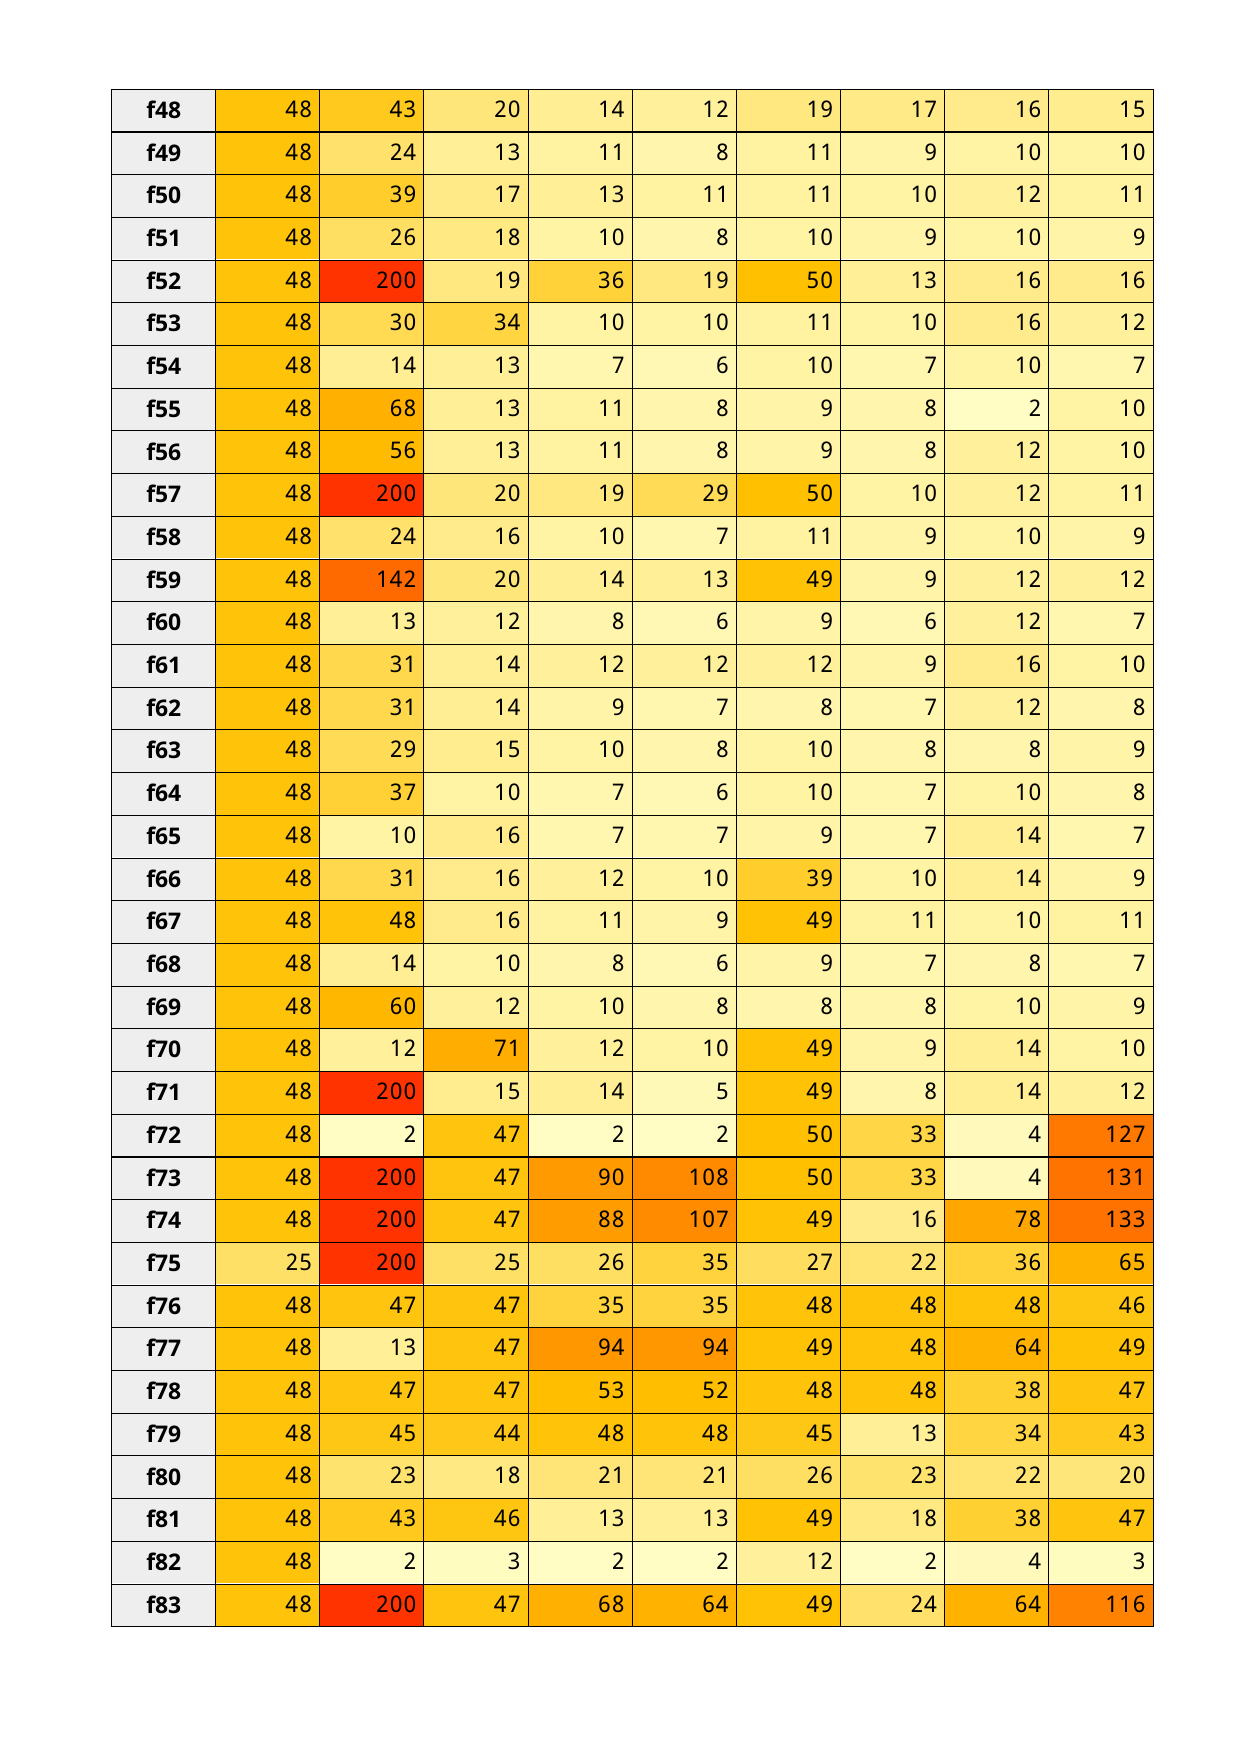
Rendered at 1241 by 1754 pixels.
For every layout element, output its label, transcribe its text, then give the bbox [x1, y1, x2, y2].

table_cell 49 [737, 1029, 840, 1071]
table_cell 8 [841, 431, 944, 473]
table_cell 9 [633, 901, 736, 943]
table_cell f53 [112, 303, 215, 345]
table_cell f67 [112, 901, 215, 943]
table_cell 4 [945, 1158, 1048, 1199]
table_cell 48 [216, 1029, 319, 1071]
table_cell 8 [633, 389, 736, 430]
table_cell 9 [841, 1029, 944, 1071]
table_cell 10 [1049, 389, 1153, 430]
table_cell 200 [320, 1585, 423, 1626]
table_cell f69 [112, 987, 215, 1028]
table_cell 10 [633, 303, 736, 345]
table_cell 7 [841, 816, 944, 857]
table_cell 6 [633, 602, 736, 644]
table_cell 19 [424, 261, 528, 302]
table_cell 47 [424, 1371, 528, 1413]
table_cell 48 [216, 1328, 319, 1370]
table_cell 48 [216, 602, 319, 644]
table_cell 68 [529, 1585, 632, 1626]
table_cell 7 [529, 816, 632, 857]
table_cell 12 [945, 175, 1048, 217]
table_cell 39 [320, 175, 423, 217]
table_cell 10 [841, 859, 944, 900]
table_cell f59 [112, 560, 215, 601]
table_cell 48 [841, 1371, 944, 1413]
table_cell 7 [633, 688, 736, 729]
table_cell 9 [737, 602, 840, 644]
table_cell 8 [633, 431, 736, 473]
table_cell 48 [216, 1542, 319, 1583]
table_cell 9 [737, 944, 840, 986]
table_cell 13 [841, 1414, 944, 1455]
table_cell 116 [1049, 1585, 1153, 1626]
table_cell 6 [633, 944, 736, 986]
table_cell 26 [529, 1243, 632, 1284]
table_cell 49 [737, 901, 840, 943]
table_cell 48 [841, 1286, 944, 1327]
table_cell 11 [737, 517, 840, 558]
table_cell 6 [841, 602, 944, 644]
table_cell 20 [1049, 1456, 1153, 1498]
table_cell 48 [737, 1371, 840, 1413]
table_cell 16 [1049, 261, 1153, 302]
table_cell 10 [633, 1029, 736, 1071]
table_cell 47 [424, 1200, 528, 1242]
table_cell 47 [1049, 1371, 1153, 1413]
table_cell f76 [112, 1286, 215, 1327]
table_cell 9 [841, 560, 944, 601]
table_cell 30 [320, 303, 423, 345]
table_cell 64 [633, 1585, 736, 1626]
table_cell 4 [945, 1542, 1048, 1583]
table_cell 26 [737, 1456, 840, 1498]
table_cell f81 [112, 1499, 215, 1541]
table_cell 13 [424, 346, 528, 388]
table_cell 36 [945, 1243, 1048, 1284]
table_cell 48 [216, 1072, 319, 1114]
table_cell 200 [320, 1072, 423, 1114]
table_cell 9 [737, 431, 840, 473]
table_cell 48 [216, 987, 319, 1028]
table_cell 48 [216, 1158, 319, 1199]
table_cell 50 [737, 1115, 840, 1156]
table_cell 48 [216, 560, 319, 601]
table_cell 7 [841, 944, 944, 986]
table_cell 35 [633, 1286, 736, 1327]
table_cell 23 [841, 1456, 944, 1498]
table_cell 48 [216, 816, 319, 857]
table_cell 9 [1049, 859, 1153, 900]
table_cell f65 [112, 816, 215, 857]
table_cell 12 [424, 987, 528, 1028]
table_cell 127 [1049, 1115, 1153, 1156]
table_cell f73 [112, 1158, 215, 1199]
table_cell 14 [529, 1072, 632, 1114]
table_cell 13 [841, 261, 944, 302]
table_cell 48 [216, 389, 319, 430]
table_cell 200 [320, 474, 423, 516]
table_cell 9 [841, 133, 944, 174]
table_cell f49 [112, 133, 215, 174]
table_cell 48 [216, 517, 319, 558]
table_cell 43 [320, 90, 423, 131]
table_cell 16 [945, 645, 1048, 687]
table_cell f77 [112, 1328, 215, 1370]
table_cell 9 [1049, 730, 1153, 772]
table_cell 48 [216, 1286, 319, 1327]
table_cell 48 [216, 303, 319, 345]
table_cell 44 [424, 1414, 528, 1455]
table_cell 48 [216, 133, 319, 174]
table_cell f58 [112, 517, 215, 558]
table_cell 46 [1049, 1286, 1153, 1327]
table_cell 31 [320, 688, 423, 729]
table_cell 11 [529, 389, 632, 430]
table_cell 11 [737, 303, 840, 345]
table_cell 13 [424, 431, 528, 473]
table_cell 10 [945, 773, 1048, 815]
table_cell 19 [529, 474, 632, 516]
table_cell 3 [424, 1542, 528, 1583]
table_cell 15 [1049, 90, 1153, 131]
table_cell 48 [216, 175, 319, 217]
table_cell 200 [320, 1200, 423, 1242]
table_cell 13 [320, 1328, 423, 1370]
table_cell 33 [841, 1158, 944, 1199]
table_cell 49 [737, 1328, 840, 1370]
table_cell 14 [945, 1072, 1048, 1114]
table_cell 8 [529, 602, 632, 644]
table_cell 10 [529, 987, 632, 1028]
table_cell 38 [945, 1499, 1048, 1541]
table_cell 7 [1049, 346, 1153, 388]
table_cell 48 [216, 1585, 319, 1626]
table_cell 48 [216, 859, 319, 900]
table_cell 8 [945, 730, 1048, 772]
table_cell 25 [216, 1243, 319, 1284]
table_cell 71 [424, 1029, 528, 1071]
table_cell 22 [945, 1456, 1048, 1498]
table_cell 88 [529, 1200, 632, 1242]
table_cell f75 [112, 1243, 215, 1284]
table_cell 7 [1049, 602, 1153, 644]
table_cell 48 [633, 1414, 736, 1455]
table_cell 16 [424, 859, 528, 900]
table_cell 13 [529, 1499, 632, 1541]
table_cell 12 [1049, 303, 1153, 345]
table_cell 2 [633, 1115, 736, 1156]
table_cell 24 [841, 1585, 944, 1626]
table_cell 16 [424, 816, 528, 857]
table_cell 50 [737, 261, 840, 302]
table_cell 12 [945, 560, 1048, 601]
table_cell 12 [529, 1029, 632, 1071]
table_cell 45 [320, 1414, 423, 1455]
table_cell f83 [112, 1585, 215, 1626]
table_cell f80 [112, 1456, 215, 1498]
table_cell 48 [216, 1456, 319, 1498]
table_cell 12 [633, 645, 736, 687]
table_cell 46 [424, 1499, 528, 1541]
table_cell 56 [320, 431, 423, 473]
table_cell 14 [529, 560, 632, 601]
table_cell 133 [1049, 1200, 1153, 1242]
table_cell 48 [841, 1328, 944, 1370]
table_cell 18 [841, 1499, 944, 1541]
table_cell 14 [320, 944, 423, 986]
table_cell 8 [945, 944, 1048, 986]
table_cell 10 [737, 730, 840, 772]
table_cell 2 [320, 1542, 423, 1583]
table_cell 10 [529, 730, 632, 772]
table_cell 14 [945, 859, 1048, 900]
table_cell 10 [529, 218, 632, 259]
table_cell 10 [320, 816, 423, 857]
table_cell 25 [424, 1243, 528, 1284]
table_cell 10 [633, 859, 736, 900]
table_cell 60 [320, 987, 423, 1028]
table_cell 7 [841, 773, 944, 815]
table_cell 47 [320, 1286, 423, 1327]
table_cell 49 [1049, 1328, 1153, 1370]
table_cell 12 [737, 1542, 840, 1583]
table_cell 9 [737, 389, 840, 430]
table_cell 13 [320, 602, 423, 644]
table_cell 48 [216, 1499, 319, 1541]
table_cell 12 [1049, 560, 1153, 601]
table_cell 11 [737, 175, 840, 217]
table_cell f78 [112, 1371, 215, 1413]
table_cell 11 [841, 901, 944, 943]
table_cell 8 [529, 944, 632, 986]
table_cell 10 [945, 346, 1048, 388]
table_cell 94 [633, 1328, 736, 1370]
table_cell 48 [216, 1414, 319, 1455]
table_cell 11 [529, 133, 632, 174]
table_cell 12 [945, 602, 1048, 644]
table_cell 200 [320, 1243, 423, 1284]
table_cell 48 [216, 901, 319, 943]
table_cell 7 [633, 816, 736, 857]
table_cell 20 [424, 560, 528, 601]
table_cell 31 [320, 645, 423, 687]
table_cell 48 [216, 474, 319, 516]
table_cell 10 [1049, 1029, 1153, 1071]
table_cell 43 [1049, 1414, 1153, 1455]
table_cell 20 [424, 474, 528, 516]
table_cell f57 [112, 474, 215, 516]
table_cell 22 [841, 1243, 944, 1284]
table_cell 10 [737, 218, 840, 259]
table_cell 13 [633, 1499, 736, 1541]
table_cell 20 [424, 90, 528, 131]
table_cell 10 [529, 517, 632, 558]
table_cell 11 [529, 901, 632, 943]
table_cell 52 [633, 1371, 736, 1413]
table_cell 26 [320, 218, 423, 259]
table_cell 48 [320, 901, 423, 943]
table_cell 11 [529, 431, 632, 473]
table_cell 8 [737, 987, 840, 1028]
table_cell 14 [529, 90, 632, 131]
table_cell 64 [945, 1585, 1048, 1626]
table_cell f71 [112, 1072, 215, 1114]
table_cell 10 [945, 218, 1048, 259]
table_cell 16 [945, 261, 1048, 302]
table_cell 18 [424, 218, 528, 259]
table_cell 47 [424, 1286, 528, 1327]
table_cell 48 [737, 1286, 840, 1327]
table_cell 10 [945, 901, 1048, 943]
table_cell 9 [737, 816, 840, 857]
table_cell 94 [529, 1328, 632, 1370]
table_cell 47 [424, 1328, 528, 1370]
table_cell 2 [529, 1542, 632, 1583]
table_cell 9 [1049, 218, 1153, 259]
table_cell 16 [424, 901, 528, 943]
table_cell 8 [841, 730, 944, 772]
table_cell 9 [841, 517, 944, 558]
table_cell 10 [841, 474, 944, 516]
table_cell 4 [945, 1115, 1048, 1156]
table_cell 7 [1049, 944, 1153, 986]
table_cell 64 [945, 1328, 1048, 1370]
table_cell 31 [320, 859, 423, 900]
table_cell 35 [633, 1243, 736, 1284]
table_cell 78 [945, 1200, 1048, 1242]
table_cell 49 [737, 1499, 840, 1541]
table_cell 142 [320, 560, 423, 601]
table_cell 10 [841, 303, 944, 345]
table_cell 34 [945, 1414, 1048, 1455]
table_cell 15 [424, 730, 528, 772]
table_cell 47 [424, 1115, 528, 1156]
table_cell 90 [529, 1158, 632, 1199]
table_cell 9 [1049, 517, 1153, 558]
table_cell 48 [216, 1200, 319, 1242]
table_cell 200 [320, 261, 423, 302]
table_cell 7 [529, 346, 632, 388]
table_cell 12 [945, 474, 1048, 516]
table_cell 14 [424, 645, 528, 687]
table_cell 14 [320, 346, 423, 388]
table_cell 48 [216, 645, 319, 687]
table_cell 12 [945, 431, 1048, 473]
table_cell 48 [216, 431, 319, 473]
table_cell 50 [737, 1158, 840, 1199]
table_cell 12 [945, 688, 1048, 729]
table_cell 49 [737, 1072, 840, 1114]
table_cell 48 [216, 730, 319, 772]
table_cell 23 [320, 1456, 423, 1498]
table_cell 48 [945, 1286, 1048, 1327]
table_cell 8 [841, 987, 944, 1028]
table_cell 10 [945, 987, 1048, 1028]
table_cell 33 [841, 1115, 944, 1156]
table_cell 43 [320, 1499, 423, 1541]
table_cell 21 [633, 1456, 736, 1498]
table_cell 47 [1049, 1499, 1153, 1541]
table_cell 10 [1049, 645, 1153, 687]
table_cell 47 [424, 1158, 528, 1199]
table_cell 16 [945, 303, 1048, 345]
table_cell f66 [112, 859, 215, 900]
table_cell 47 [320, 1371, 423, 1413]
table_cell f68 [112, 944, 215, 986]
table_cell 14 [424, 688, 528, 729]
table_cell f72 [112, 1115, 215, 1156]
table_cell 36 [529, 261, 632, 302]
table_cell 13 [633, 560, 736, 601]
table_cell 10 [1049, 133, 1153, 174]
table_cell 200 [320, 1158, 423, 1199]
table_cell 13 [529, 175, 632, 217]
table_cell 48 [216, 90, 319, 131]
table_cell 2 [529, 1115, 632, 1156]
table_cell f54 [112, 346, 215, 388]
table_cell 38 [945, 1371, 1048, 1413]
table_cell 5 [633, 1072, 736, 1114]
table_cell f60 [112, 602, 215, 644]
table_cell 10 [737, 773, 840, 815]
table_cell 107 [633, 1200, 736, 1242]
table_cell 11 [633, 175, 736, 217]
table_cell 13 [424, 133, 528, 174]
table_cell 2 [945, 389, 1048, 430]
table_cell 27 [737, 1243, 840, 1284]
table_cell 48 [216, 688, 319, 729]
table_cell 9 [841, 218, 944, 259]
table_cell 6 [633, 346, 736, 388]
table_cell 10 [529, 303, 632, 345]
table_cell f82 [112, 1542, 215, 1583]
table_cell 7 [841, 688, 944, 729]
table_cell 8 [841, 1072, 944, 1114]
table_cell f61 [112, 645, 215, 687]
table_cell f48 [112, 90, 215, 131]
table_cell 49 [737, 560, 840, 601]
table_cell 7 [841, 346, 944, 388]
table_cell 39 [737, 859, 840, 900]
table_cell f52 [112, 261, 215, 302]
table_cell 14 [945, 816, 1048, 857]
table_cell 12 [424, 602, 528, 644]
table_cell 12 [320, 1029, 423, 1071]
table_cell 12 [633, 90, 736, 131]
table_cell 10 [945, 517, 1048, 558]
table_cell 16 [424, 517, 528, 558]
table_cell 8 [633, 987, 736, 1028]
table_cell 12 [1049, 1072, 1153, 1114]
table_cell 8 [841, 389, 944, 430]
table_cell 48 [216, 944, 319, 986]
table_cell 68 [320, 389, 423, 430]
table_cell 108 [633, 1158, 736, 1199]
table_cell 19 [737, 90, 840, 131]
table_cell 7 [529, 773, 632, 815]
table_cell 8 [1049, 688, 1153, 729]
table_cell 10 [1049, 431, 1153, 473]
table_cell f64 [112, 773, 215, 815]
table_cell f79 [112, 1414, 215, 1455]
table_cell 16 [945, 90, 1048, 131]
table_cell 2 [633, 1542, 736, 1583]
table_cell 2 [841, 1542, 944, 1583]
table_cell 34 [424, 303, 528, 345]
table_cell 29 [633, 474, 736, 516]
table_cell f55 [112, 389, 215, 430]
table_cell 131 [1049, 1158, 1153, 1199]
table_cell 10 [945, 133, 1048, 174]
table_cell f62 [112, 688, 215, 729]
table_cell 6 [633, 773, 736, 815]
table_cell 12 [529, 645, 632, 687]
table_cell 48 [216, 261, 319, 302]
table_cell 48 [216, 218, 319, 259]
table_cell 17 [841, 90, 944, 131]
table_cell 47 [424, 1585, 528, 1626]
table_cell 24 [320, 133, 423, 174]
table_cell f51 [112, 218, 215, 259]
table_cell f74 [112, 1200, 215, 1242]
table_cell 7 [633, 517, 736, 558]
table_cell 11 [737, 133, 840, 174]
table_cell f56 [112, 431, 215, 473]
table_cell 49 [737, 1200, 840, 1242]
table_cell 8 [633, 218, 736, 259]
table_cell 48 [529, 1414, 632, 1455]
table_cell f63 [112, 730, 215, 772]
table_cell 65 [1049, 1243, 1153, 1284]
table_cell f70 [112, 1029, 215, 1071]
table_cell 12 [529, 859, 632, 900]
table_cell 48 [216, 346, 319, 388]
table_cell 8 [633, 133, 736, 174]
table_cell 11 [1049, 175, 1153, 217]
table_cell 2 [320, 1115, 423, 1156]
table_cell 48 [216, 773, 319, 815]
table_cell 10 [424, 944, 528, 986]
table_cell 11 [1049, 901, 1153, 943]
table_cell 49 [737, 1585, 840, 1626]
table_cell 9 [1049, 987, 1153, 1028]
table_cell 13 [424, 389, 528, 430]
table_cell 18 [424, 1456, 528, 1498]
table_cell 8 [633, 730, 736, 772]
table_cell 10 [737, 346, 840, 388]
table_cell 10 [841, 175, 944, 217]
table_cell 8 [737, 688, 840, 729]
table_cell 11 [1049, 474, 1153, 516]
table_cell 17 [424, 175, 528, 217]
table_cell 19 [633, 261, 736, 302]
table_cell 7 [1049, 816, 1153, 857]
table_cell 8 [1049, 773, 1153, 815]
table_cell 50 [737, 474, 840, 516]
table_cell 45 [737, 1414, 840, 1455]
table_cell 48 [216, 1115, 319, 1156]
table_cell 21 [529, 1456, 632, 1498]
table_cell f50 [112, 175, 215, 217]
table_cell 37 [320, 773, 423, 815]
table_cell 29 [320, 730, 423, 772]
table_cell 53 [529, 1371, 632, 1413]
table_cell 9 [529, 688, 632, 729]
table_cell 10 [424, 773, 528, 815]
table_cell 48 [216, 1371, 319, 1413]
table_cell 35 [529, 1286, 632, 1327]
table_cell 14 [945, 1029, 1048, 1071]
table_cell 12 [737, 645, 840, 687]
table_cell 16 [841, 1200, 944, 1242]
table_cell 15 [424, 1072, 528, 1114]
table_cell 9 [841, 645, 944, 687]
table_cell 24 [320, 517, 423, 558]
table_cell 3 [1049, 1542, 1153, 1583]
